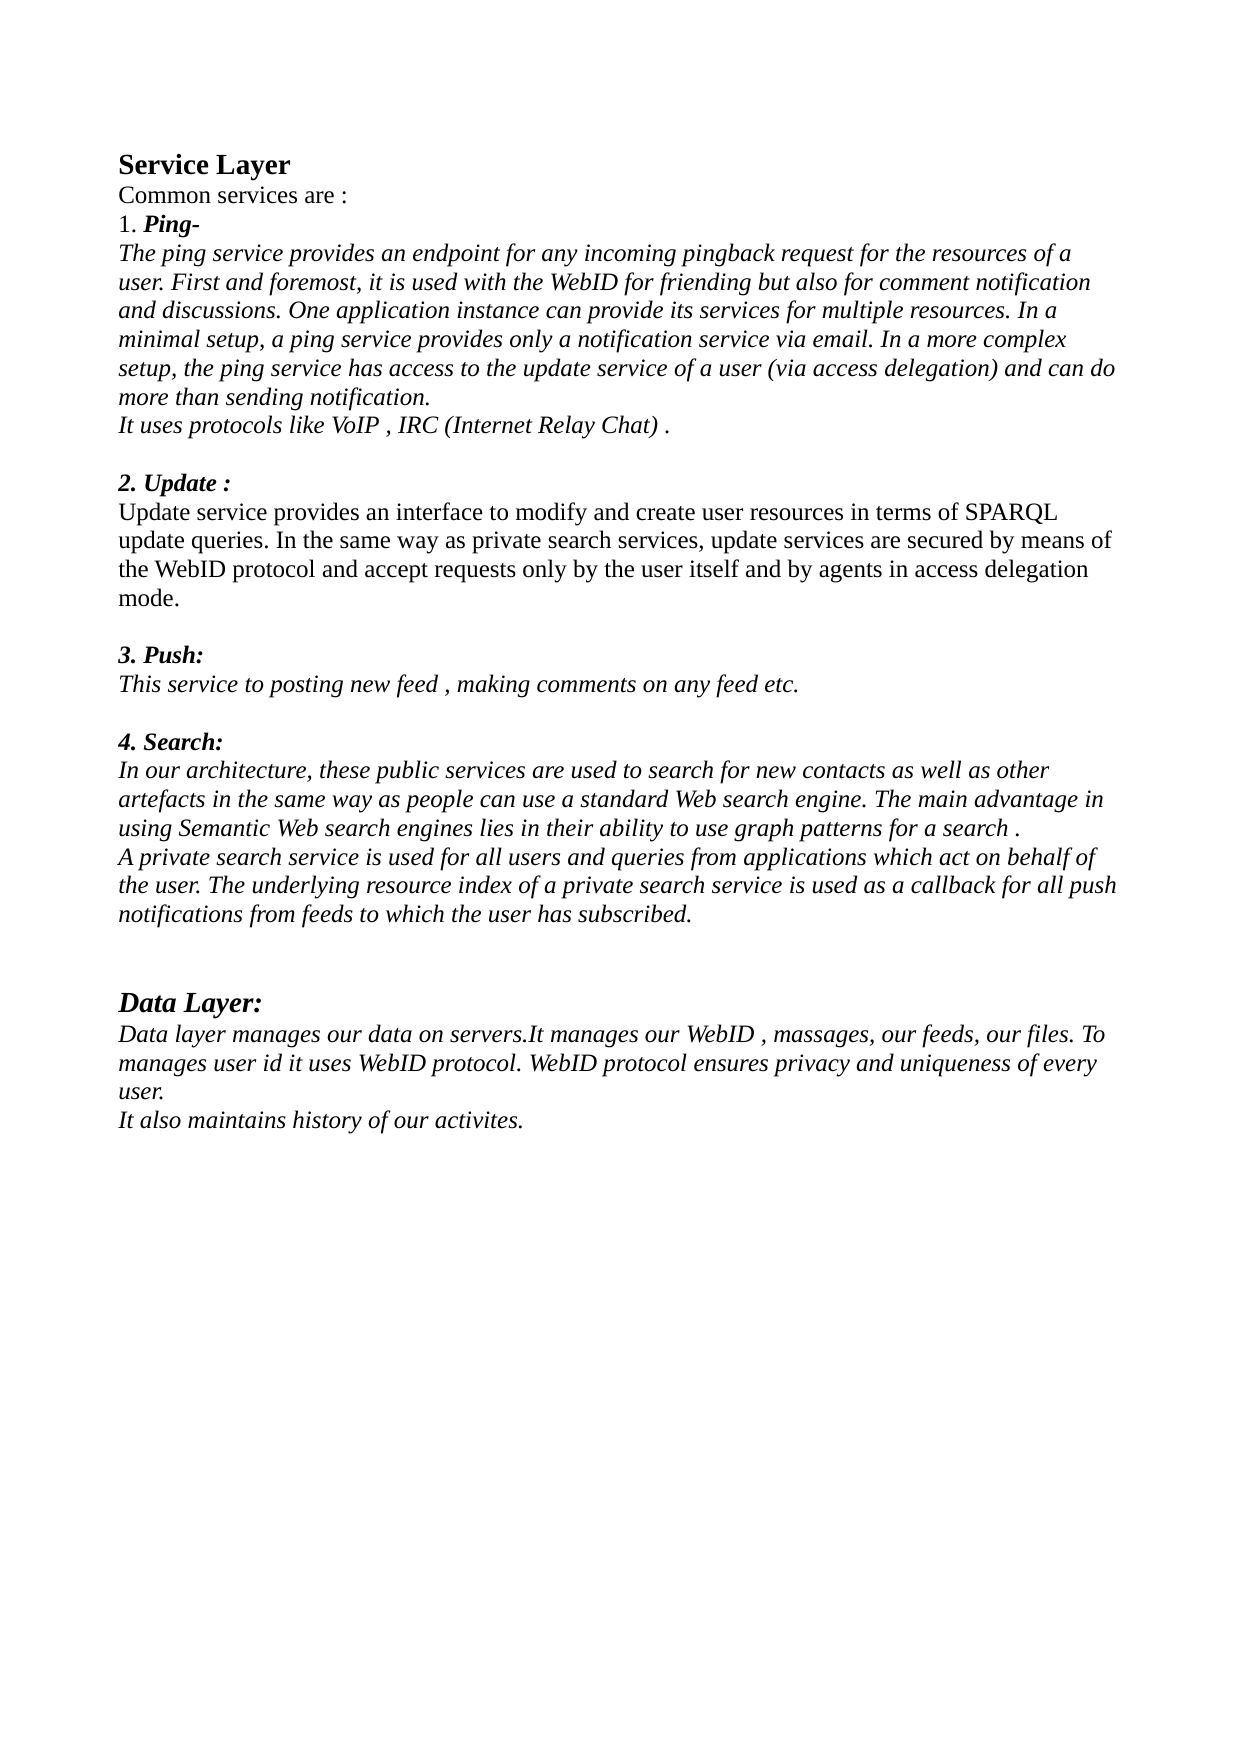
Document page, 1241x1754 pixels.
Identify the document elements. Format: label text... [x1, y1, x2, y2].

text In our architecture, these public services are used to search for new contacts as well as other artefacts in the same way as people can use a standard Web search engine. The main advantage in using Semantic Web search engines lies in their ability to use graph patterns for a search . [118, 755, 1122, 842]
text 1. Ping- [118, 209, 1122, 238]
text A private search service is used for all users and queries from applications which act on behalf of the user. The underlying resource index of a private search service is used as a callback for all push notifications from feeds to which the user has subscribed. [118, 842, 1122, 928]
text The ping service provides an endpoint for any incoming pingback request for the resources of a user. First and foremost, it is used with the WebID for friending but also for comment notification and discussions. One application instance can provide its services for multiple resources. In a minimal setup, a ping service provides only a notification service via email. In a more complex setup, the ping service has access to the update service of a user (via access delegation) and can do more than sending notification. [118, 238, 1122, 410]
text This service to posting new feed , making comments on any feed etc. [118, 669, 1122, 698]
text Common services are : [118, 180, 1122, 209]
text It uses protocols like VoIP , IRC (Internet Relay Chat) . [118, 410, 1122, 439]
text 4. Search: [118, 727, 1122, 755]
text Service Layer [118, 147, 1122, 180]
text Update service provides an interface to modify and create user resources in terms of SPARQL update queries. In the same way as private search services, update services are secured by means of the WebID protocol and accept requests only by the user itself and by agents in access delegation mode. [118, 497, 1122, 612]
text 3. Push: [118, 640, 1122, 669]
text Data Layer: [118, 985, 1122, 1019]
text Data layer manages our data on servers.It manages our WebID , massages, our feeds, our files. To manages user id it uses WebID protocol. WebID protocol ensures privacy and uniqueness of every user. [118, 1019, 1122, 1105]
text It also maintains history of our activites. [118, 1105, 1122, 1134]
text 2. Update : [118, 468, 1122, 497]
